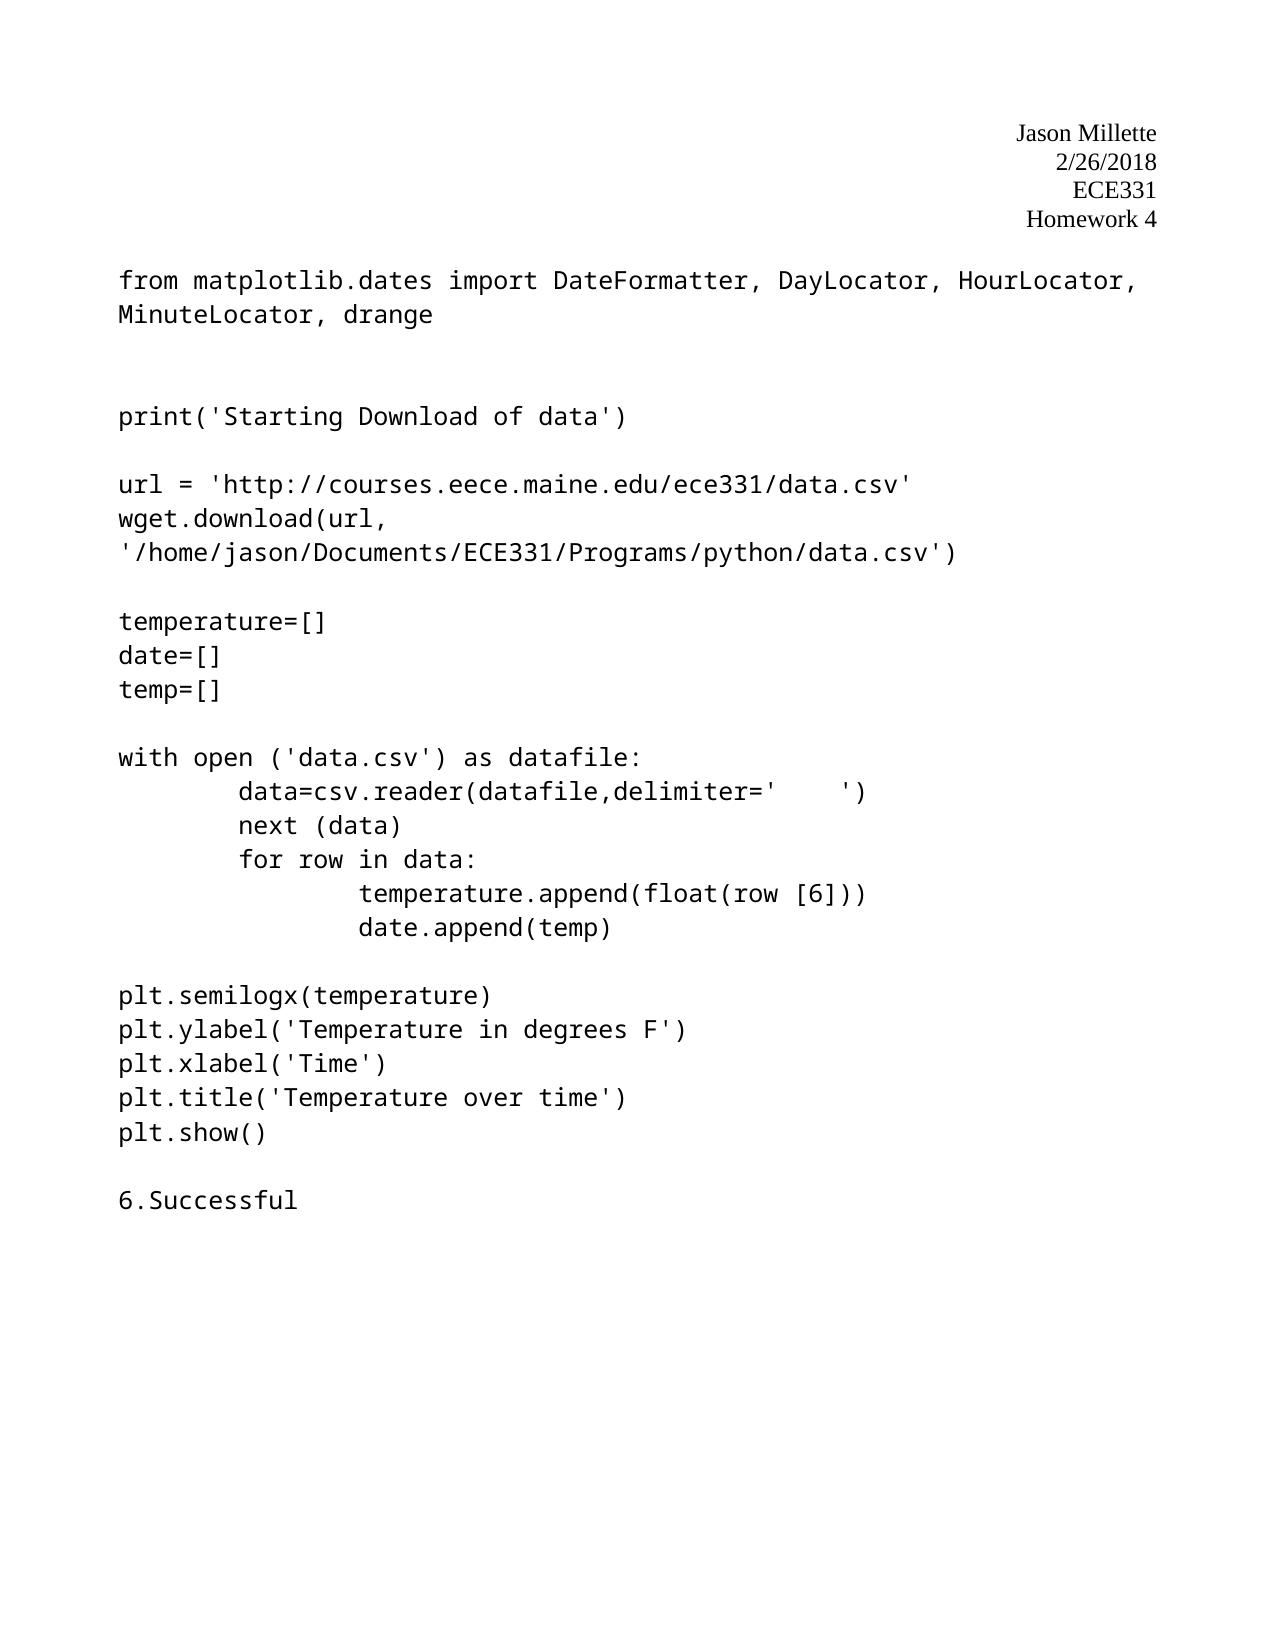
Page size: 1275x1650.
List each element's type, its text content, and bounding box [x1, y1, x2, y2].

text print('Starting Download of data') [118, 399, 1157, 433]
text data=csv.reader(datafile,delimiter=' ') [118, 773, 1157, 808]
text with open ('data.csv') as datafile: [118, 739, 1157, 773]
text date.append(temp) [118, 910, 1157, 944]
text url = 'http://courses.eece.maine.edu/ece331/data.csv' [118, 467, 1157, 501]
text temp=[] [118, 671, 1157, 705]
text plt.xlabel('Time') [118, 1046, 1157, 1080]
text 6.Successful [118, 1182, 1157, 1216]
text plt.show() [118, 1114, 1157, 1148]
text plt.ylabel('Temperature in degrees F') [118, 1012, 1157, 1046]
text from matplotlib.dates import DateFormatter, DayLocator, HourLocator, MinuteLocator, drange [118, 263, 1157, 331]
text wget.download(url, '/home/jason/Documents/ECE331/Programs/python/data.csv') [118, 501, 1157, 569]
text plt.semilogx(temperature) [118, 978, 1157, 1012]
text next (data) [118, 808, 1157, 842]
text temperature=[] [118, 603, 1157, 637]
text for row in data: [118, 842, 1157, 876]
text date=[] [118, 637, 1157, 671]
text temperature.append(float(row [6])) [118, 876, 1157, 910]
text plt.title('Temperature over time') [118, 1080, 1157, 1114]
